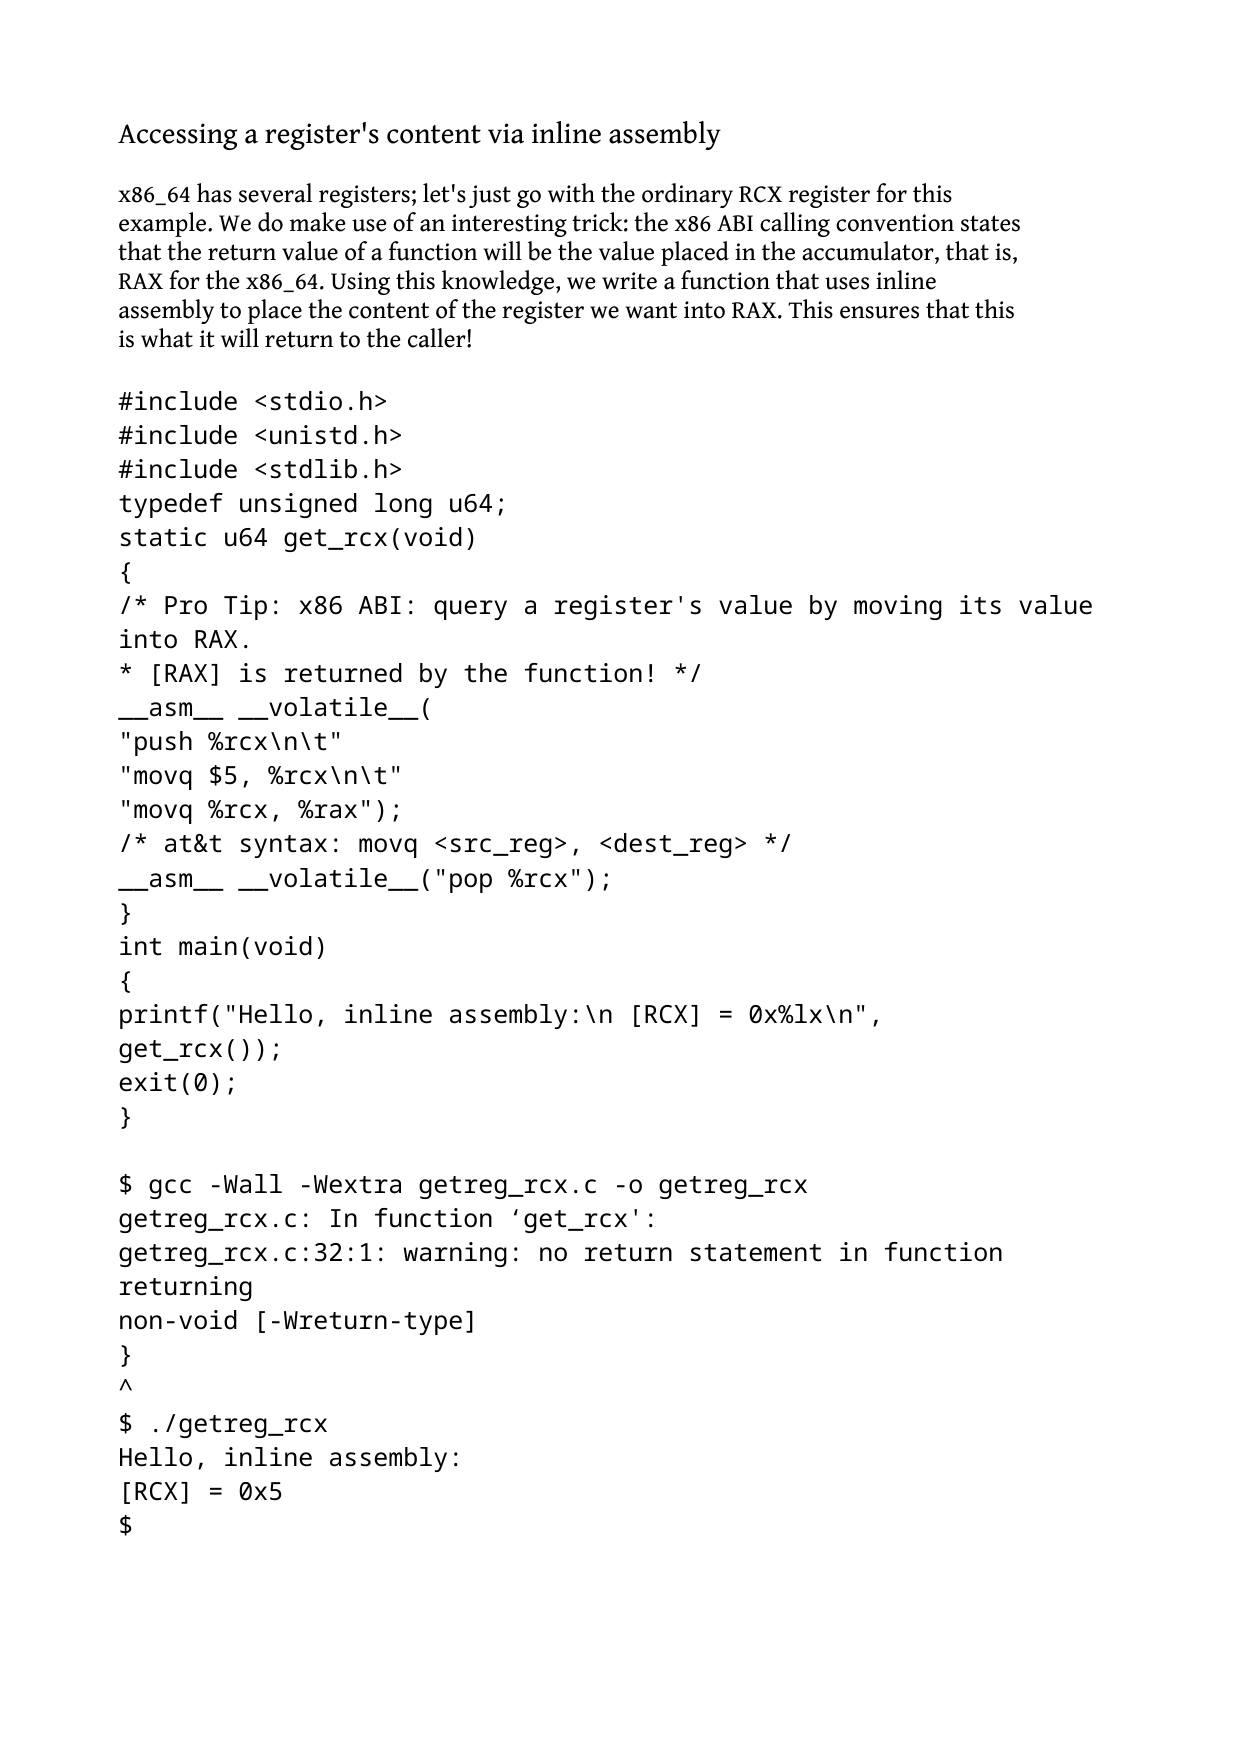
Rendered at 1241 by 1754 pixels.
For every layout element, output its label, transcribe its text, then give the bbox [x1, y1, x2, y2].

text int main(void) [118, 928, 1122, 962]
text $ ./getreg_rcx [118, 1405, 1122, 1439]
text "movq $5, %rcx\n\t" [118, 758, 1122, 792]
text { [118, 962, 1122, 996]
text [RCX] = 0x5 [118, 1473, 1122, 1507]
text x86_64 has several registers; let's just go with the ordinary RCX register for this [118, 181, 1122, 210]
text __asm__ __volatile__("pop %rcx"); [118, 860, 1122, 894]
text getreg_rcx.c:32:1: warning: no return statement in function returning [118, 1235, 1122, 1303]
text } [118, 1099, 1122, 1133]
text /* Pro Tip: x86 ABI: query a register's value by moving its value [118, 588, 1122, 622]
text $ [118, 1507, 1122, 1541]
text "movq %rcx, %rax"); [118, 792, 1122, 826]
text ^ [118, 1371, 1122, 1405]
text printf("Hello, inline assembly:\n [RCX] = 0x%lx\n", [118, 996, 1122, 1031]
text #include <stdlib.h> [118, 451, 1122, 486]
text #include <stdio.h> [118, 383, 1122, 417]
text $ gcc -Wall -Wextra getreg_rcx.c -o getreg_rcx [118, 1167, 1122, 1201]
text get_rcx()); [118, 1031, 1122, 1064]
text getreg_rcx.c: In function ‘get_rcx': [118, 1201, 1122, 1235]
text /* at&t syntax: movq <src_reg>, <dest_reg> */ [118, 826, 1122, 860]
text * [RAX] is returned by the function! */ [118, 656, 1122, 690]
text __asm__ __volatile__( [118, 690, 1122, 724]
text that the return value of a function will be the value placed in the accumulator, that is, [118, 239, 1122, 268]
text into RAX. [118, 622, 1122, 656]
text static u64 get_rcx(void) [118, 519, 1122, 554]
text assembly to place the content of the register we want into RAX. This ensures that this [118, 297, 1122, 326]
text Accessing a register's content via inline assembly [118, 118, 1122, 152]
text Hello, inline assembly: [118, 1439, 1122, 1473]
text } [118, 894, 1122, 928]
text #include <unistd.h> [118, 417, 1122, 451]
text { [118, 554, 1122, 588]
text } [118, 1337, 1122, 1371]
text exit(0); [118, 1064, 1122, 1099]
text example. We do make use of an interesting trick: the x86 ABI calling convention states [118, 210, 1122, 239]
text non-void [-Wreturn-type] [118, 1303, 1122, 1337]
text typedef unsigned long u64; [118, 486, 1122, 519]
text is what it will return to the caller! [118, 326, 1122, 354]
text RAX for the x86_64. Using this knowledge, we write a function that uses inline [118, 268, 1122, 297]
text "push %rcx\n\t" [118, 724, 1122, 758]
